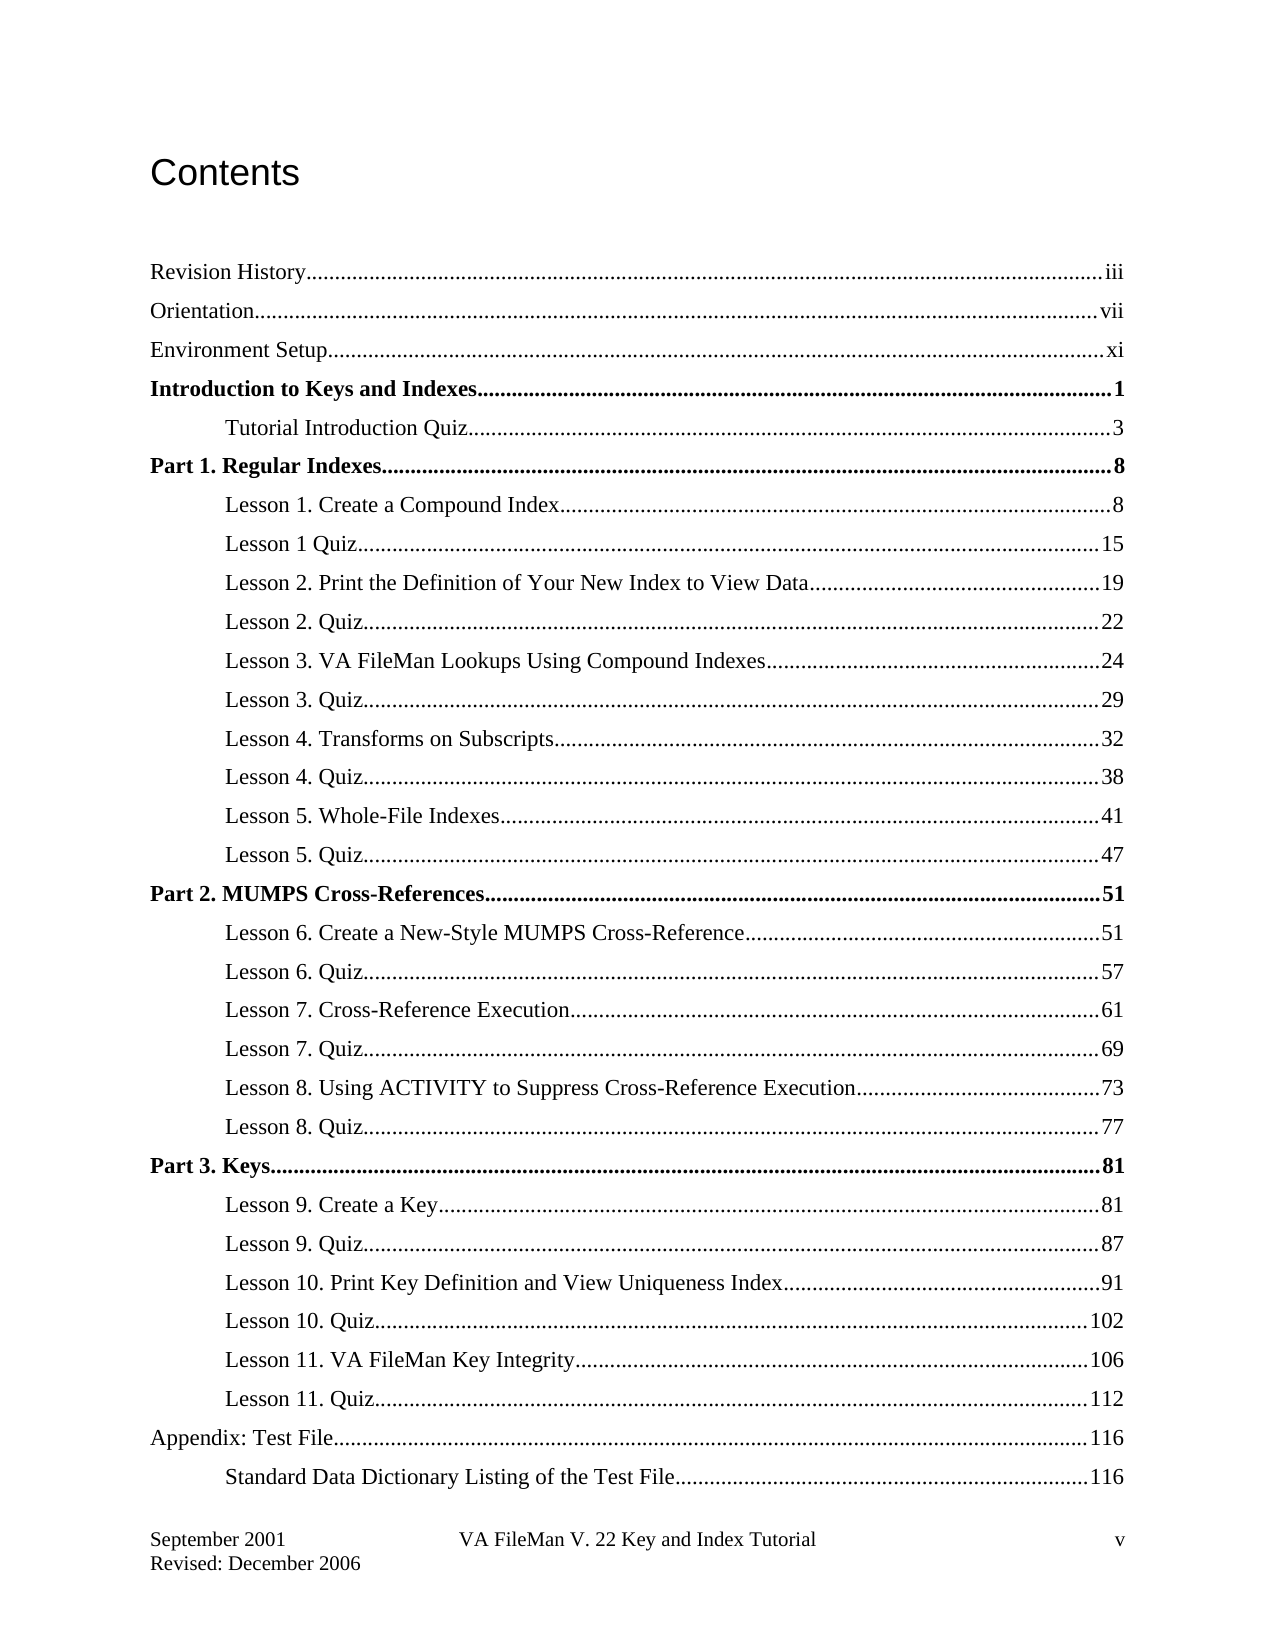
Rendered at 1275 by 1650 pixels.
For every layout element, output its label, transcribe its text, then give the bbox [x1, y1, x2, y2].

text Lesson 11. VA FileMan Key Integrity 106 [225, 1346, 1125, 1373]
text Introduction to Keys and Indexes 1 [150, 375, 1125, 401]
text Lesson 2. Quiz 22 [225, 608, 1125, 634]
text Lesson 7. Quiz 69 [225, 1035, 1125, 1062]
text Lesson 2. Print the Definition of Your New Index to View Data 19 [225, 569, 1125, 596]
text Lesson 11. Quiz 112 [225, 1385, 1125, 1411]
text Lesson 4. Quiz 38 [225, 763, 1125, 790]
text Lesson 10. Quiz 102 [225, 1307, 1125, 1334]
text Revision History iii [150, 258, 1125, 285]
text Lesson 10. Print Key Definition and View Uniqueness Index 91 [225, 1268, 1125, 1295]
text Part 2. MUMPS Cross-References 51 [150, 880, 1125, 906]
text Part 3. Keys 81 [150, 1152, 1125, 1178]
text Standard Data Dictionary Listing of the Test File 116 [225, 1463, 1125, 1489]
text Orientation vii [150, 297, 1125, 323]
text Lesson 5. Quiz 47 [225, 841, 1125, 867]
text Contents [150, 150, 1125, 193]
text Lesson 3. Quiz 29 [225, 686, 1125, 712]
text Lesson 6. Create a New-Style MUMPS Cross-Reference 51 [225, 919, 1125, 945]
text Lesson 7. Cross-Reference Execution 61 [225, 997, 1125, 1023]
text Lesson 9. Create a Key 81 [225, 1191, 1125, 1217]
text Tutorial Introduction Quiz 3 [225, 414, 1125, 440]
text Lesson 8. Quiz 77 [225, 1113, 1125, 1139]
text Environment Setup xi [150, 336, 1125, 362]
text Lesson 3. VA FileMan Lookups Using Compound Indexes 24 [225, 647, 1125, 673]
text Appendix: Test File 116 [150, 1424, 1125, 1450]
text Lesson 6. Quiz 57 [225, 958, 1125, 984]
text Lesson 1 Quiz 15 [225, 530, 1125, 557]
text Part 1. Regular Indexes 8 [150, 453, 1125, 479]
text Lesson 4. Transforms on Subscripts 32 [225, 724, 1125, 751]
text Lesson 1. Create a Compound Index 8 [225, 491, 1125, 518]
text Lesson 5. Whole-File Indexes 41 [225, 802, 1125, 829]
text Lesson 8. Using ACTIVITY to Suppress Cross-Reference Execution 73 [225, 1074, 1125, 1101]
text Lesson 9. Quiz 87 [225, 1230, 1125, 1256]
